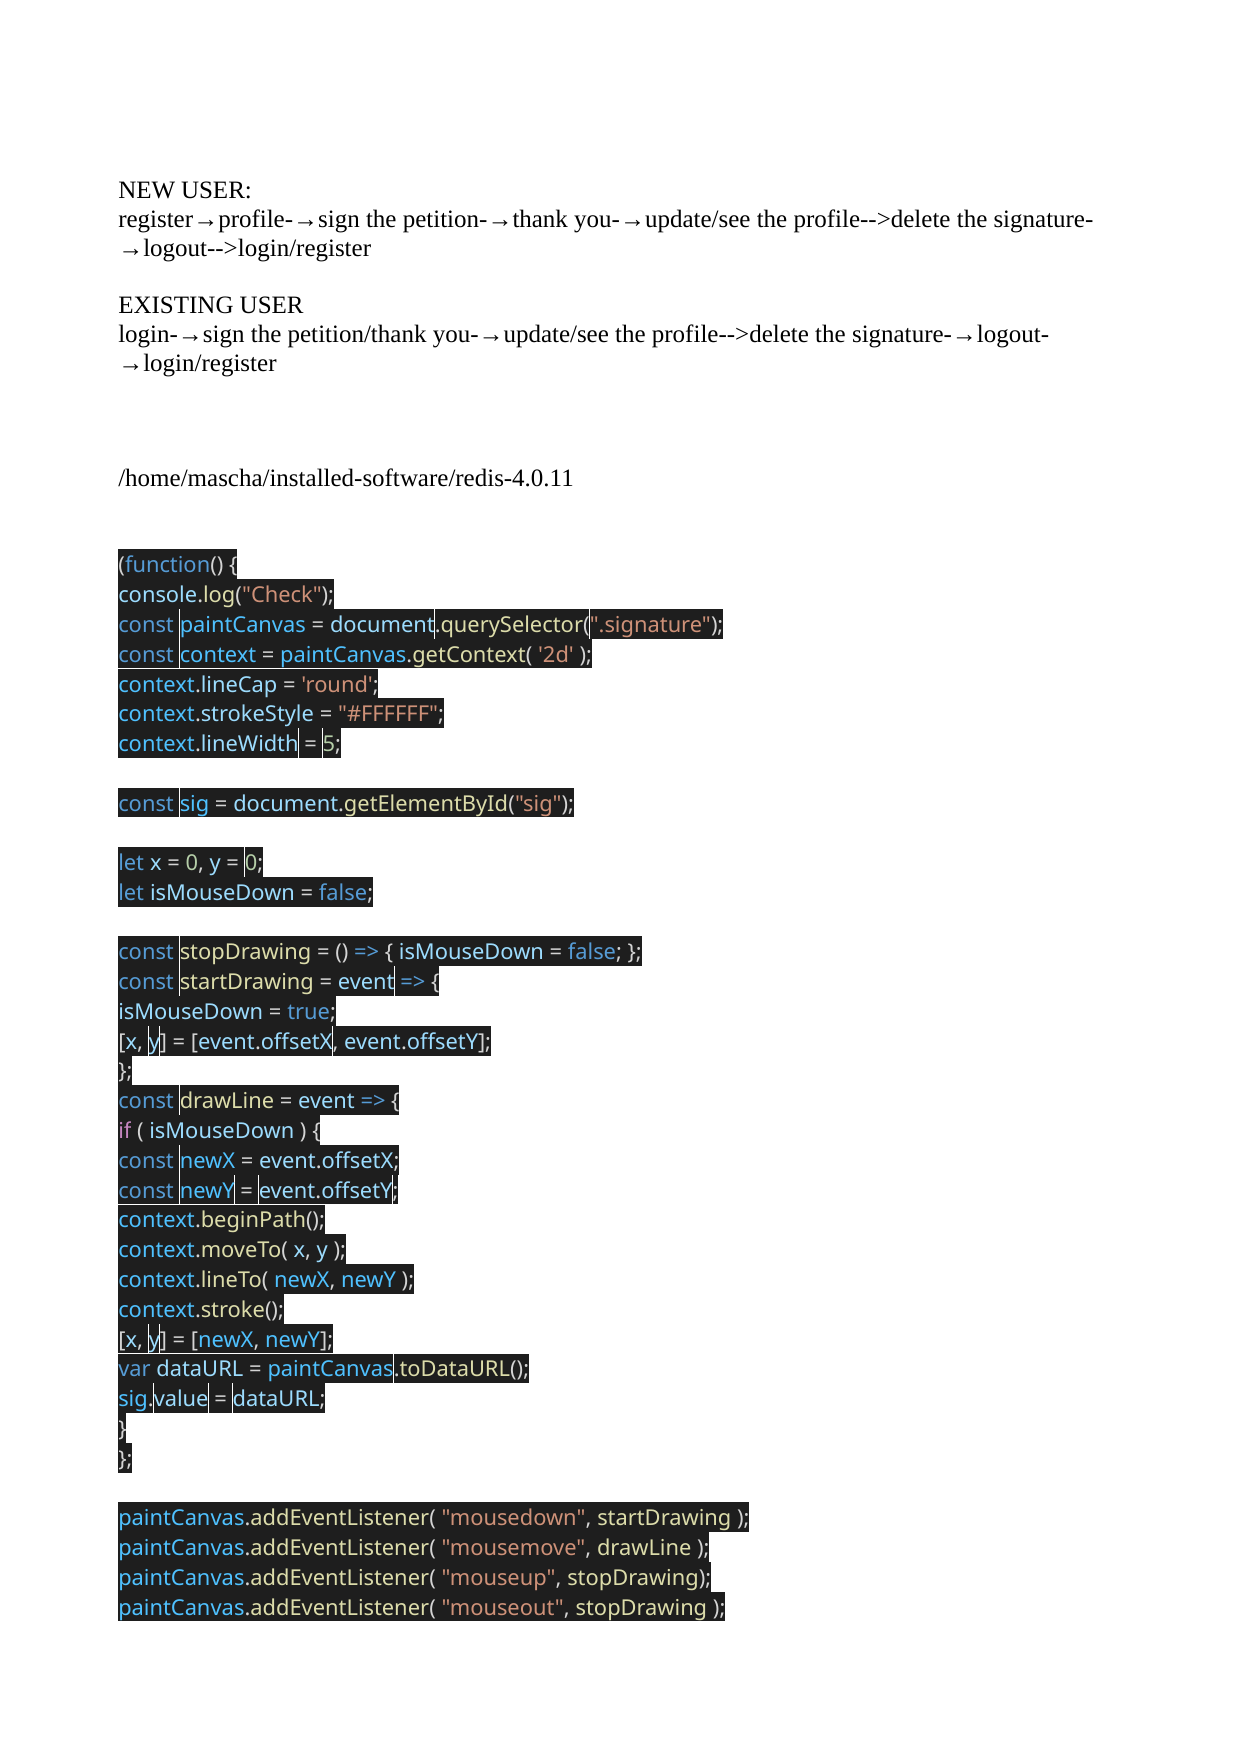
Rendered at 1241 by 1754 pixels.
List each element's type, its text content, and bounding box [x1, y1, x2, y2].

text var dataURL = paintCanvas.toDataURL(); [118, 1353, 1122, 1383]
text context.lineWidth = 5; [118, 728, 1122, 758]
text paintCanvas.addEventListener( "mouseout", stopDrawing ); [118, 1592, 1122, 1621]
text context.lineCap = 'round'; [118, 668, 1122, 698]
text (function() { [118, 549, 1122, 579]
text /home/mascha/installed-software/redis-4.0.11 [118, 463, 1122, 492]
text sig.value = dataURL; [118, 1383, 1122, 1413]
text isMouseDown = true; [118, 996, 1122, 1026]
text let isMouseDown = false; [118, 877, 1122, 907]
text const sig = document.getElementById("sig"); [118, 788, 1122, 817]
text } [118, 1413, 1122, 1443]
text const stopDrawing = () => { isMouseDown = false; }; [118, 936, 1122, 966]
text login-→sign the petition/thank you-→update/see the profile-->delete the signature-→logout-→login/register [118, 319, 1122, 377]
text const paintCanvas = document.querySelector(".signature"); [118, 609, 1122, 639]
text [x, y] = [newX, newY]; [118, 1324, 1122, 1353]
text }; [118, 1443, 1122, 1473]
text context.lineTo( newX, newY ); [118, 1264, 1122, 1294]
text [x, y] = [event.offsetX, event.offsetY]; [118, 1026, 1122, 1056]
text paintCanvas.addEventListener( "mousedown", startDrawing ); [118, 1502, 1122, 1532]
text NEW USER: [118, 176, 1122, 204]
text let x = 0, y = 0; [118, 847, 1122, 877]
text register→profile-→sign the petition-→thank you-→update/see the profile-->delete the signature-→logout-->login/register [118, 204, 1122, 262]
text context.beginPath(); [118, 1204, 1122, 1234]
text if ( isMouseDown ) { [118, 1115, 1122, 1145]
text context.moveTo( x, y ); [118, 1234, 1122, 1264]
text paintCanvas.addEventListener( "mousemove", drawLine ); [118, 1532, 1122, 1562]
text EXISTING USER [118, 291, 1122, 319]
text paintCanvas.addEventListener( "mouseup", stopDrawing); [118, 1562, 1122, 1592]
text const drawLine = event => { [118, 1085, 1122, 1115]
text console.log("Check"); [118, 579, 1122, 609]
text const startDrawing = event => { [118, 966, 1122, 996]
text }; [118, 1056, 1122, 1085]
text const newY = event.offsetY; [118, 1175, 1122, 1204]
text context.strokeStyle = "#FFFFFF"; [118, 698, 1122, 728]
text context.stroke(); [118, 1294, 1122, 1324]
text const context = paintCanvas.getContext( '2d' ); [118, 639, 1122, 668]
text const newX = event.offsetX; [118, 1145, 1122, 1175]
